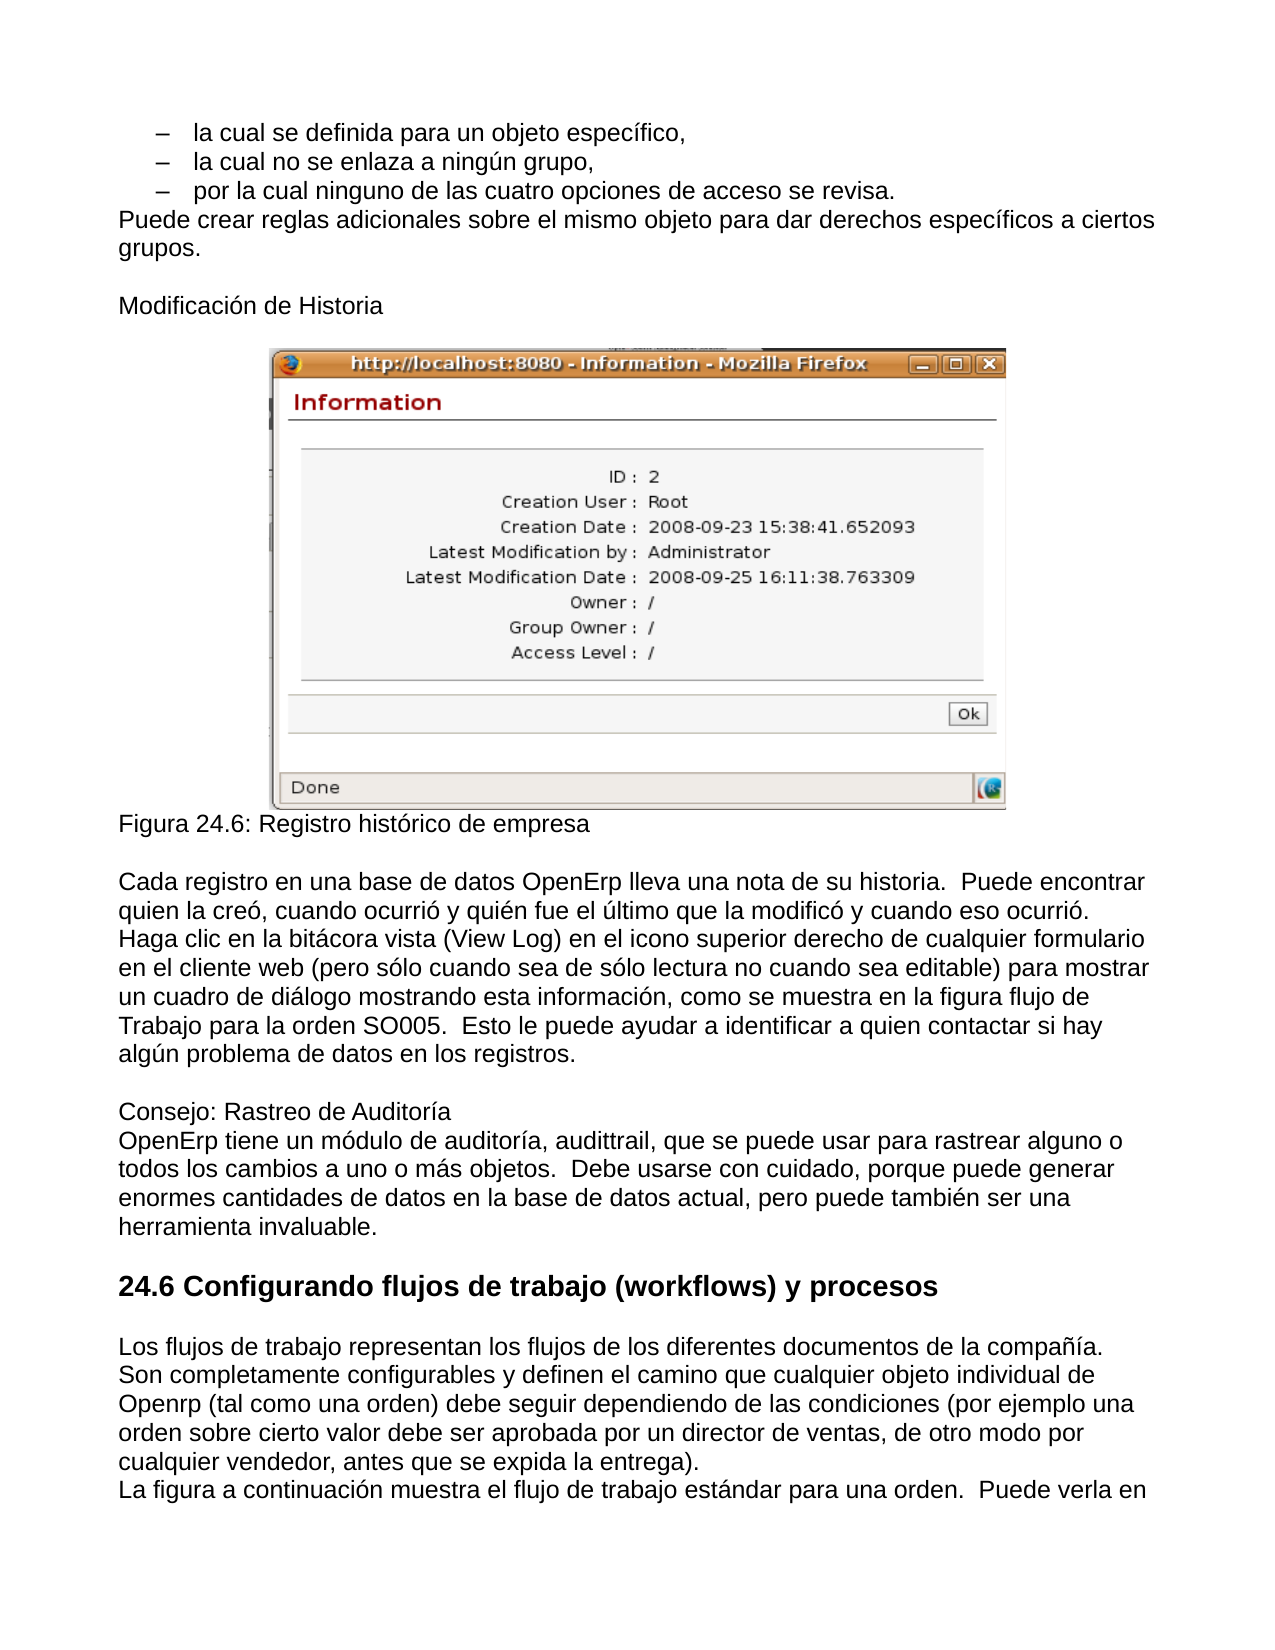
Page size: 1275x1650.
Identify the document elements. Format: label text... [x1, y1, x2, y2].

list la cual no se enlaza a ningún grupo, [156, 147, 1157, 176]
text OpenErp tiene un módulo de auditoría, audittrail, que se puede usar para rastrear alguno o todos los cambios a uno o más objetos. Debe usarse con cuidado, porque puede generar enormes cantidades de datos en la base de datos actual, pero puede también ser una herramienta invaluable. [118, 1126, 1157, 1241]
text 24.6 Configurando flujos de trabajo (workflows) y procesos [118, 1269, 1157, 1303]
list la cual se definida para un objeto específico, [156, 118, 1157, 147]
text Cada registro en una base de datos OpenErp lleva una nota de su historia. Puede encontrar quien la creó, cuando ocurrió y quién fue el último que la modificó y cuando eso ocurrió. Haga clic en la bitácora vista (View Log) en el icono superior derecho de cualquier formulario en el cliente web (pero sólo cuando sea de sólo lectura no cuando sea editable) para mostrar un cuadro de diálogo mostrando esta información, como se muestra en la figura flujo de Trabajo para la orden SO005. Esto le puede ayudar a identificar a quien contactar si hay algún problema de datos en los registros. [118, 867, 1157, 1068]
text Puede crear reglas adicionales sobre el mismo objeto para dar derechos específicos a ciertos grupos. [118, 205, 1157, 262]
text Modificación de Historia [118, 291, 1157, 320]
list por la cual ninguno de las cuatro opciones de acceso se revisa. [156, 176, 1157, 205]
text Figura 24.6: Registro histórico de empresa [118, 348, 1157, 838]
text La figura a continuación muestra el flujo de trabajo estándar para una orden. Puede verla en [118, 1476, 1157, 1504]
text Consejo: Rastreo de Auditoría [118, 1097, 1157, 1126]
text Los flujos de trabajo representan los flujos de los diferentes documentos de la compañía. Son completamente configurables y definen el camino que cualquier objeto individual de Openrp (tal como una orden) debe seguir dependiendo de las condiciones (por ejemplo una orden sobre cierto valor debe ser aprobada por un director de ventas, de otro modo por cualquier vendedor, antes que se expida la entrega). [118, 1332, 1157, 1476]
